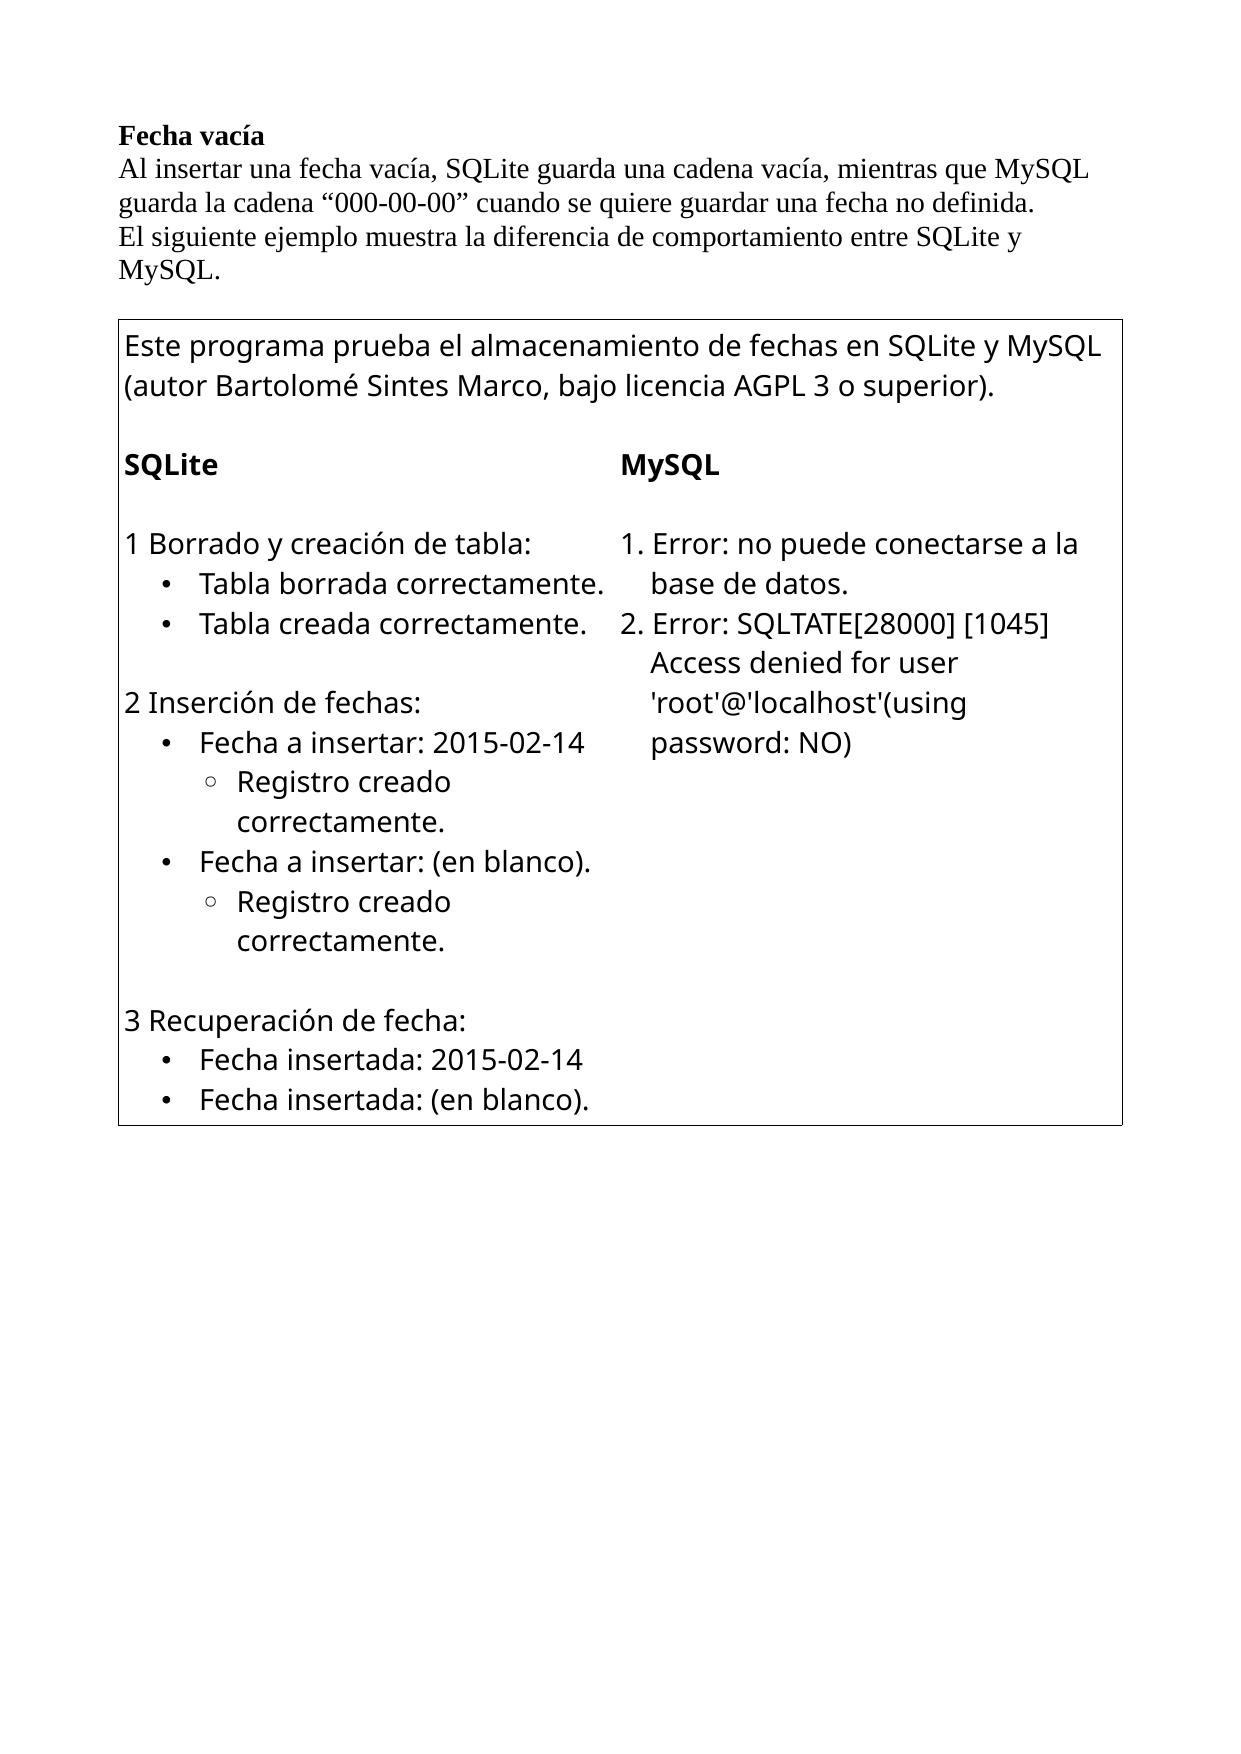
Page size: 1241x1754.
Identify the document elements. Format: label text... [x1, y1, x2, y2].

table_header Este programa prueba el almacenamiento de fechas en SQLite y MySQL (autor Bartolomé Sintes Marco, bajo licencia AGPL 3 o superior). [119, 320, 1122, 1125]
text Fecha vacía [118, 118, 1122, 152]
text El siguiente ejemplo muestra la diferencia de comportamiento entre SQLite y MySQL. [118, 219, 1122, 286]
table_header MySQL 1. Error: no puede conectarse a la base de datos. 2. Error: SQLTATE[28000] [1045] Access denied for user 'root'@'localhost'(using password: NO) [620, 444, 1116, 1119]
text Al insertar una fecha vacía, SQLite guarda una cadena vacía, mientras que MySQL guarda la cadena “000-00-00” cuando se quiere guardar una fecha no definida. [118, 152, 1122, 219]
table_header SQLite 1 Borrado y creación de tabla: Tabla borrada correctamente. Tabla creada correctamente. 2 Inserción de fechas: Fecha a insertar: 2015-02-14 Registro creado correctamente. Fecha a insertar: (en blanco). Registro creado correctamente. 3 Recuperación de fecha: Fecha insertada: 2015-02-14 Fecha insertada: (en blanco). [124, 444, 620, 1119]
